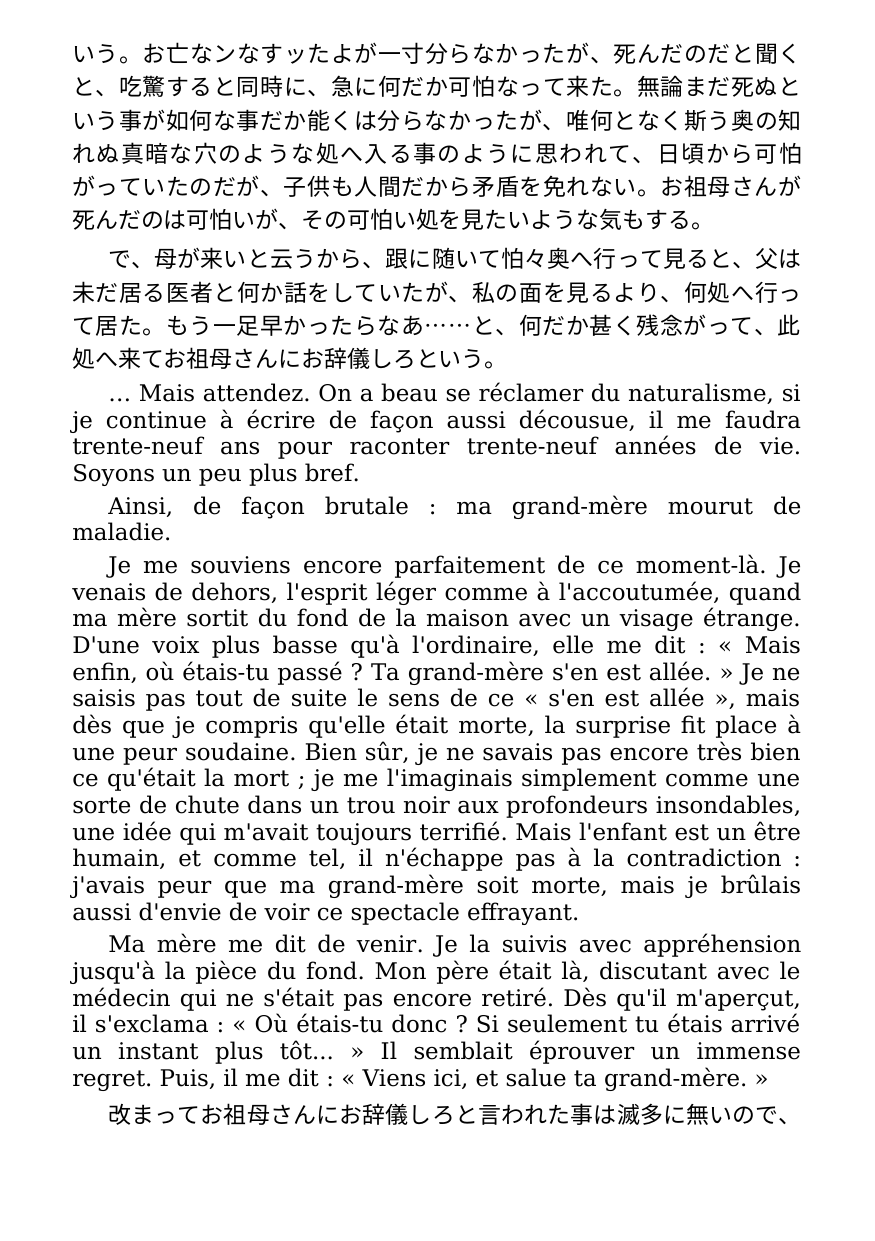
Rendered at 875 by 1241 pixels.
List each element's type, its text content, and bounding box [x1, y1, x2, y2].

text Ainsi, de façon brutale : ma grand-mère mourut de maladie. [72, 493, 802, 546]
text Je me souviens encore parfaitement de ce moment-là. Je venais de dehors, l'esprit léger comme à l'accoutumée, quand ma mère sortit du fond de la maison avec un visage étrange. D'une voix plus basse qu'à l'ordinaire, elle me dit : « Mais enfin, où étais-tu passé ? Ta grand-mère s'en est allée. » Je ne saisis pas tout de suite le sens de ce « s'en est allée », mais dès que je compris qu'elle était morte, la surprise fit place à une peur soudaine. Bien sûr, je ne savais pas encore très bien ce qu'était la mort ; je me l'imaginais simplement comme une sorte de chute dans un trou noir aux profondeurs insondables, une idée qui m'avait toujours terrifié. Mais l'enfant est un être humain, et comme tel, il n'échappe pas à la contradiction : j'avais peur que ma grand-mère soit morte, mais je brûlais aussi d'envie de voir ce spectacle effrayant. [72, 552, 802, 925]
text Ma mère me dit de venir. Je la suivis avec appréhension jusqu'à la pièce du fond. Mon père était là, discutant avec le médecin qui ne s'était pas encore retiré. Dès qu'il m'aperçut, il s'exclama : « Où étais-tu donc ? Si seulement tu étais arrivé un instant plus tôt... » Il semblait éprouver un immense regret. Puis, il me dit : « Viens ici, et salue ta grand-mère. » [72, 931, 802, 1091]
text いう。お亡なンなすッたよが一寸分らなかったが、死んだのだと聞くと、吃驚すると同時に、急に何だか可怕なって来た。無論まだ死ぬという事が如何な事だか能くは分らなかったが、唯何となく斯う奥の知れぬ真暗な穴のような処へ入る事のように思われて、日頃から可怕がっていたのだが、子供も人間だから矛盾を免れない。お祖母さんが死んだのは可怕いが、その可怕い処を見たいような気もする。 [72, 36, 802, 235]
text … Mais attendez. On a beau se réclamer du naturalisme, si je continue à écrire de façon aussi décousue, il me faudra trente-neuf ans pour raconter trente-neuf années de vie. Soyons un peu plus bref. [72, 380, 802, 487]
text で、母が来いと云うから、跟に随いて怕々奥へ行って見ると、父は未だ居る医者と何か話をしていたが、私の面を見るより、何処へ行って居た。もう一足早かったらなあ……と、何だか甚く残念がって、此処へ来てお祖母さんにお辞儀しろという。 [72, 241, 802, 374]
text 改まってお祖母さんにお辞儀しろと言われた事は滅多に無いので、 [72, 1097, 802, 1131]
